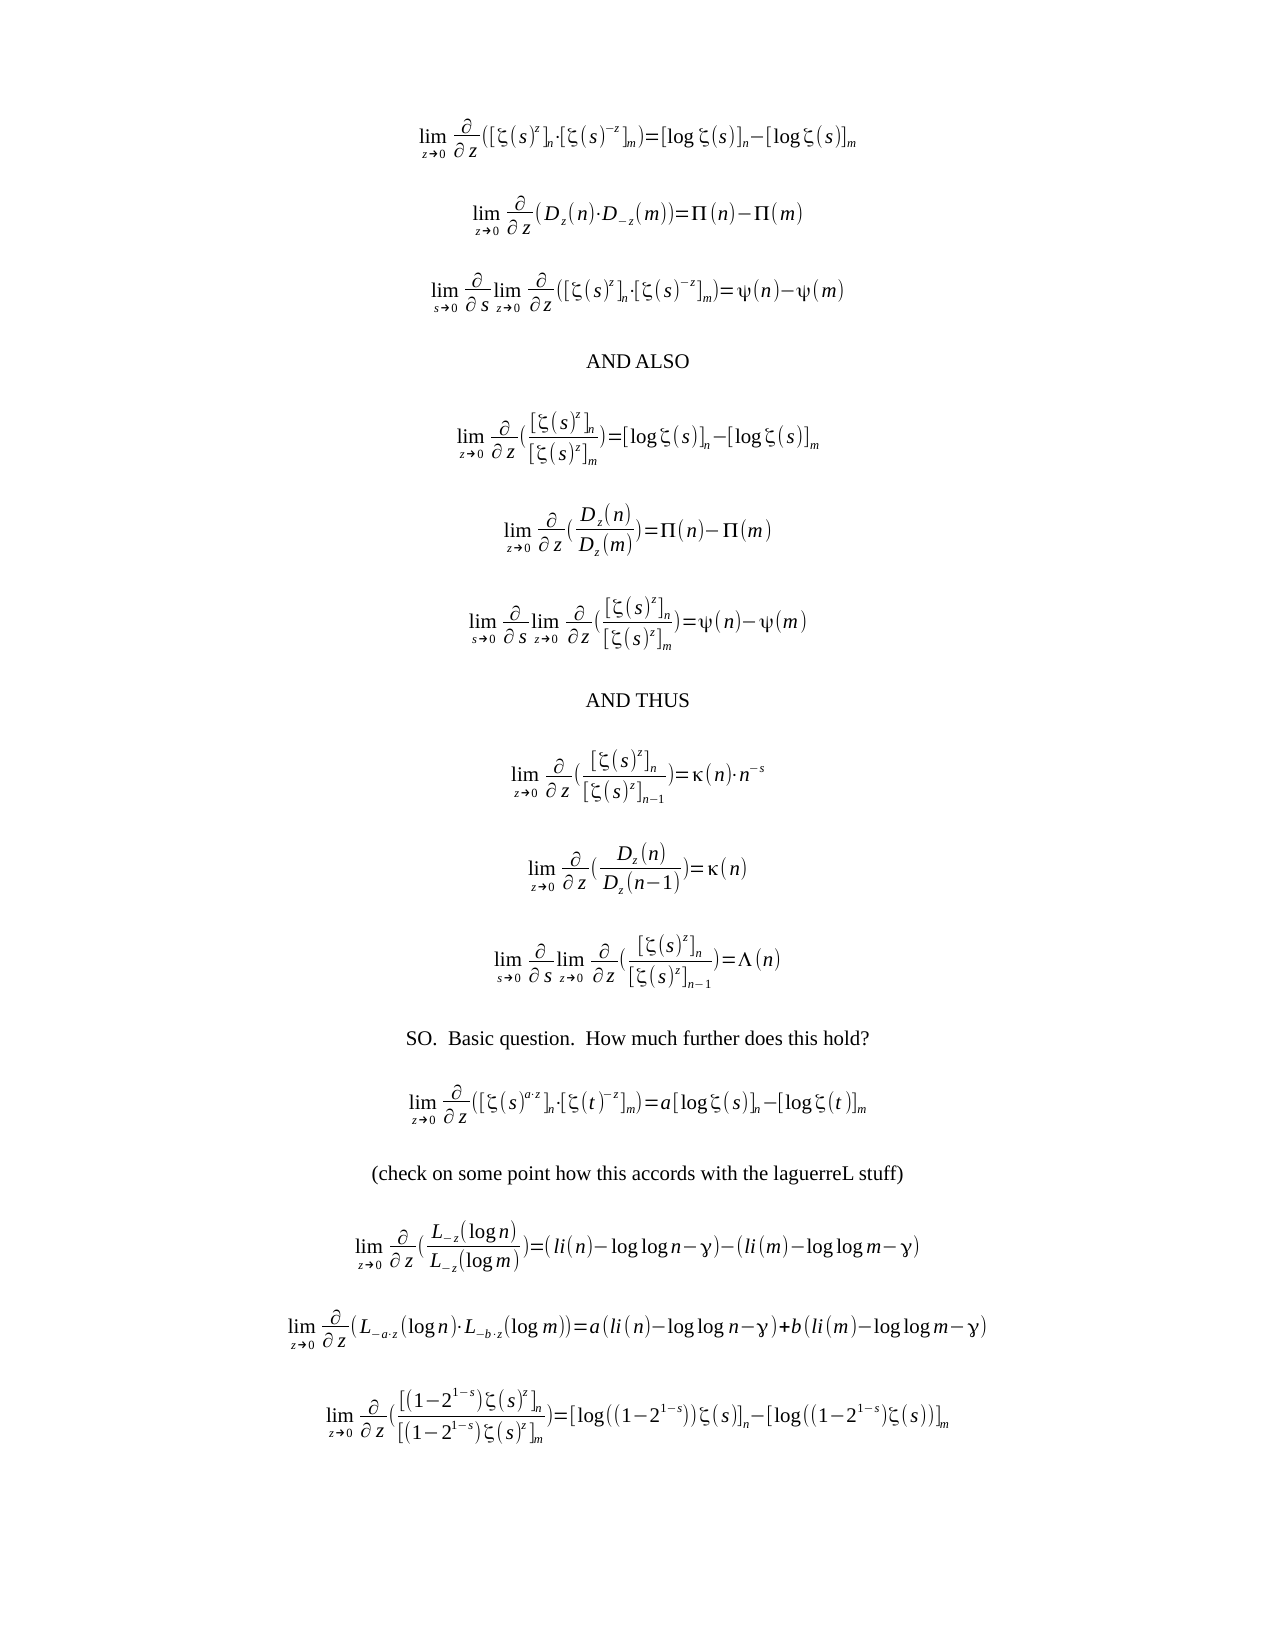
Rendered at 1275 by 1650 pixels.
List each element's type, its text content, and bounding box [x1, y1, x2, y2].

text AND ALSO [118, 349, 1157, 373]
text (check on some point how this accords with the laguerreL stuff) [118, 1161, 1157, 1185]
text AND THUS [118, 688, 1157, 712]
text SO. Basic question. How much further does this hold? [118, 1026, 1157, 1050]
